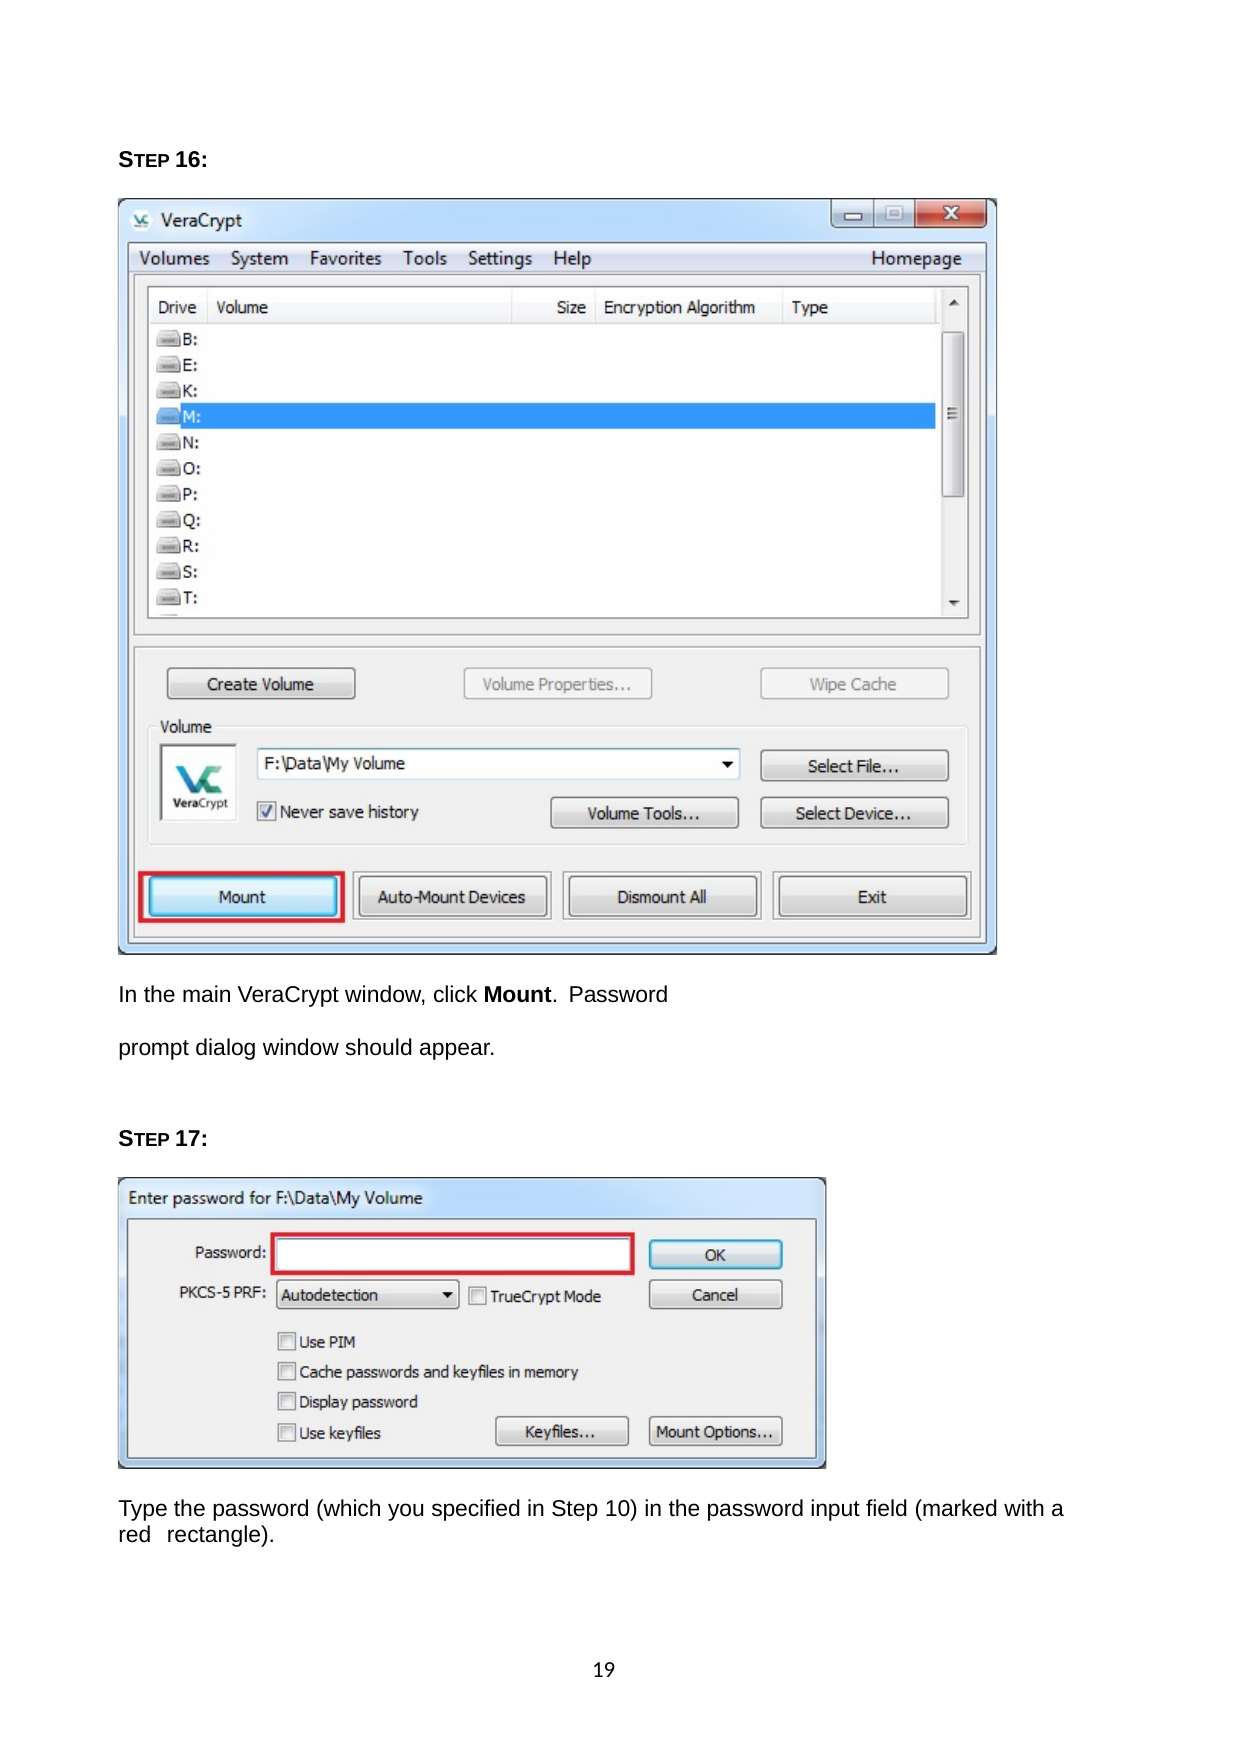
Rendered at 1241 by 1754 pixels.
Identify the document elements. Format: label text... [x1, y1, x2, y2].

picture [117, 1177, 827, 1469]
text In the main VeraCrypt window, click Mount. Password prompt dialog window should appear. [118, 981, 688, 1060]
text Type the password (which you specified in Step 10) in the password input field (marked with a red rectangle). [118, 1494, 1090, 1547]
text STEP 17: [118, 1125, 1101, 1151]
text STEP 16: [118, 146, 1101, 172]
picture [117, 198, 998, 955]
